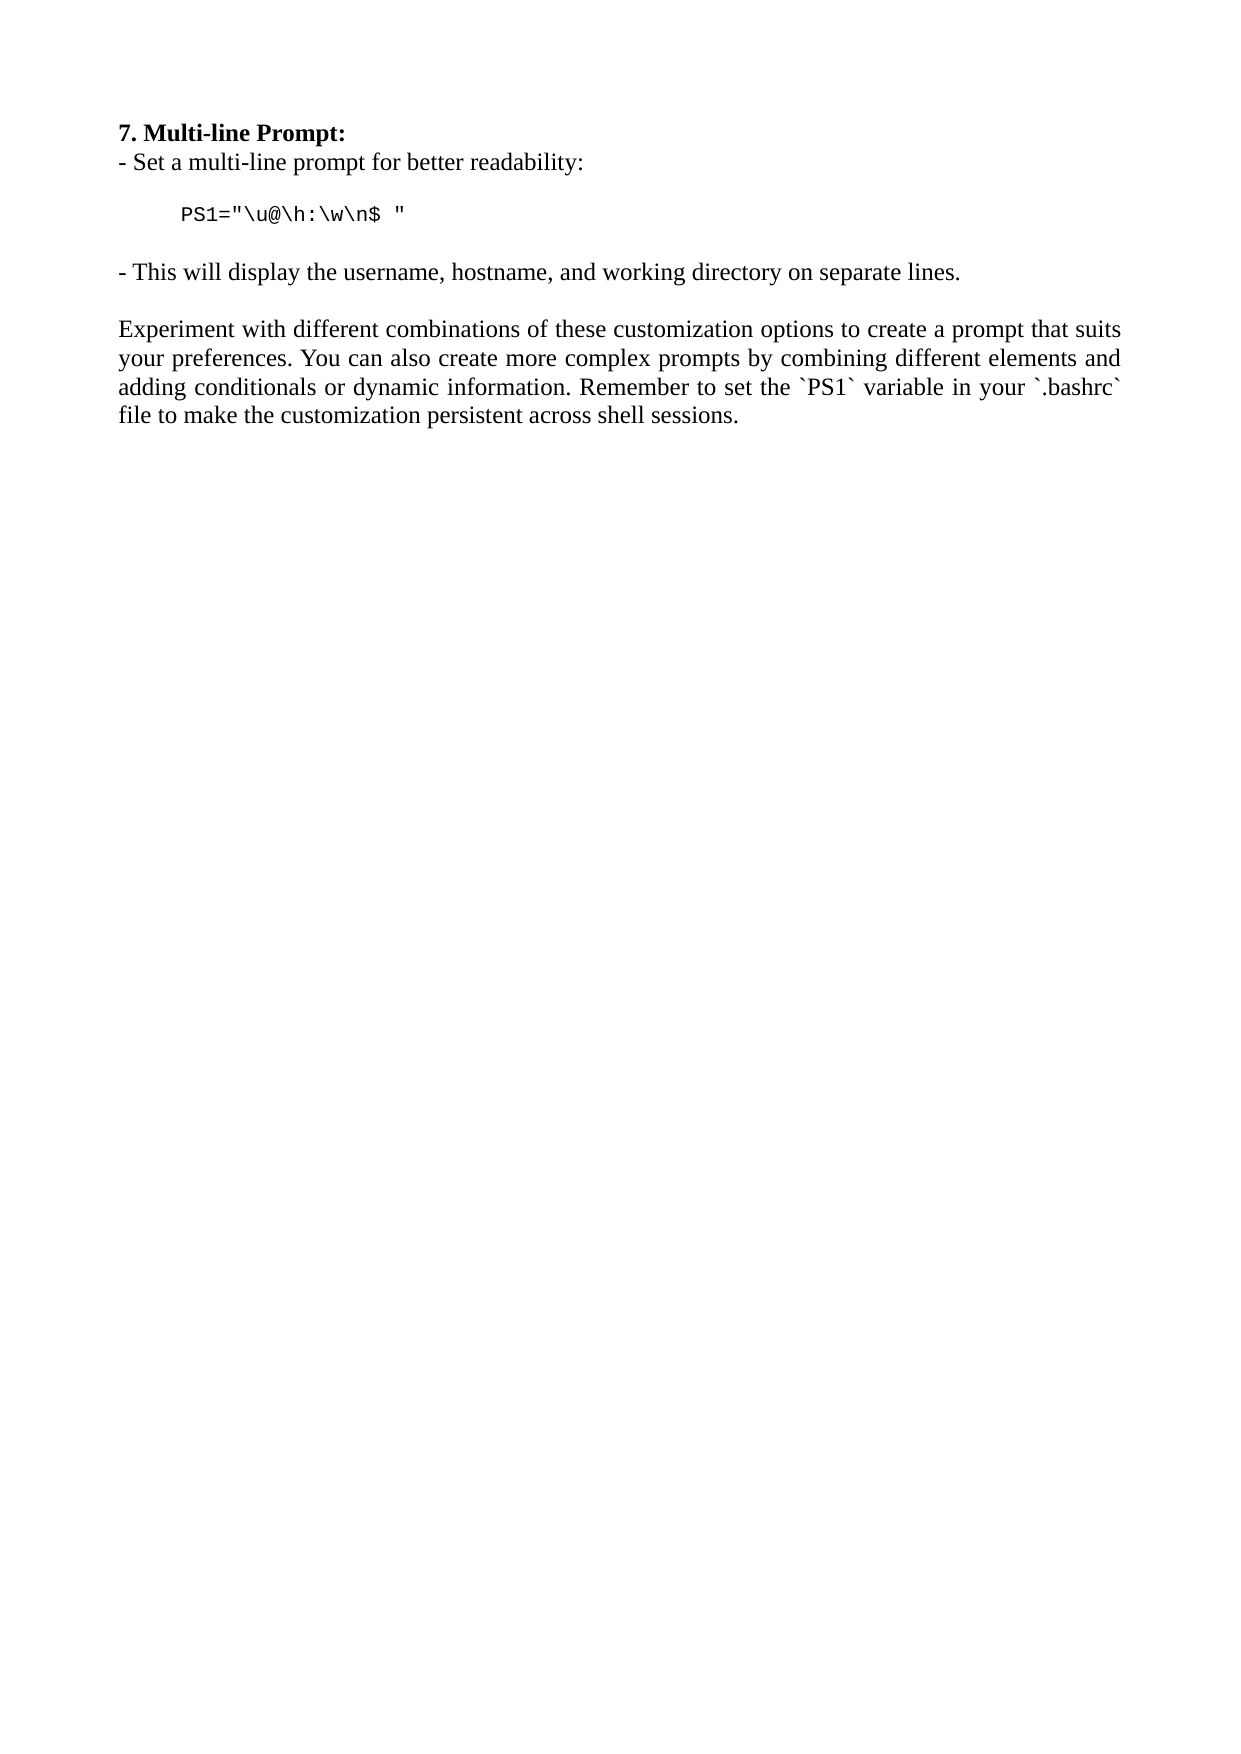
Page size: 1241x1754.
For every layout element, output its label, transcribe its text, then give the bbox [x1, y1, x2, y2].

text - This will display the username, hostname, and working directory on separate lines. [118, 257, 1122, 286]
text PS1="\u@\h:\w\n$ " [118, 204, 1122, 228]
text Experiment with different combinations of these customization options to create a prompt that suits your preferences. You can also create more complex prompts by combining different elements and adding conditionals or dynamic information. Remember to set the `PS1` variable in your `.bashrc` file to make the customization persistent across shell sessions. [118, 314, 1122, 429]
text - Set a multi-line prompt for better readability: [118, 147, 1122, 176]
text 7. Multi-line Prompt: [118, 118, 1122, 147]
